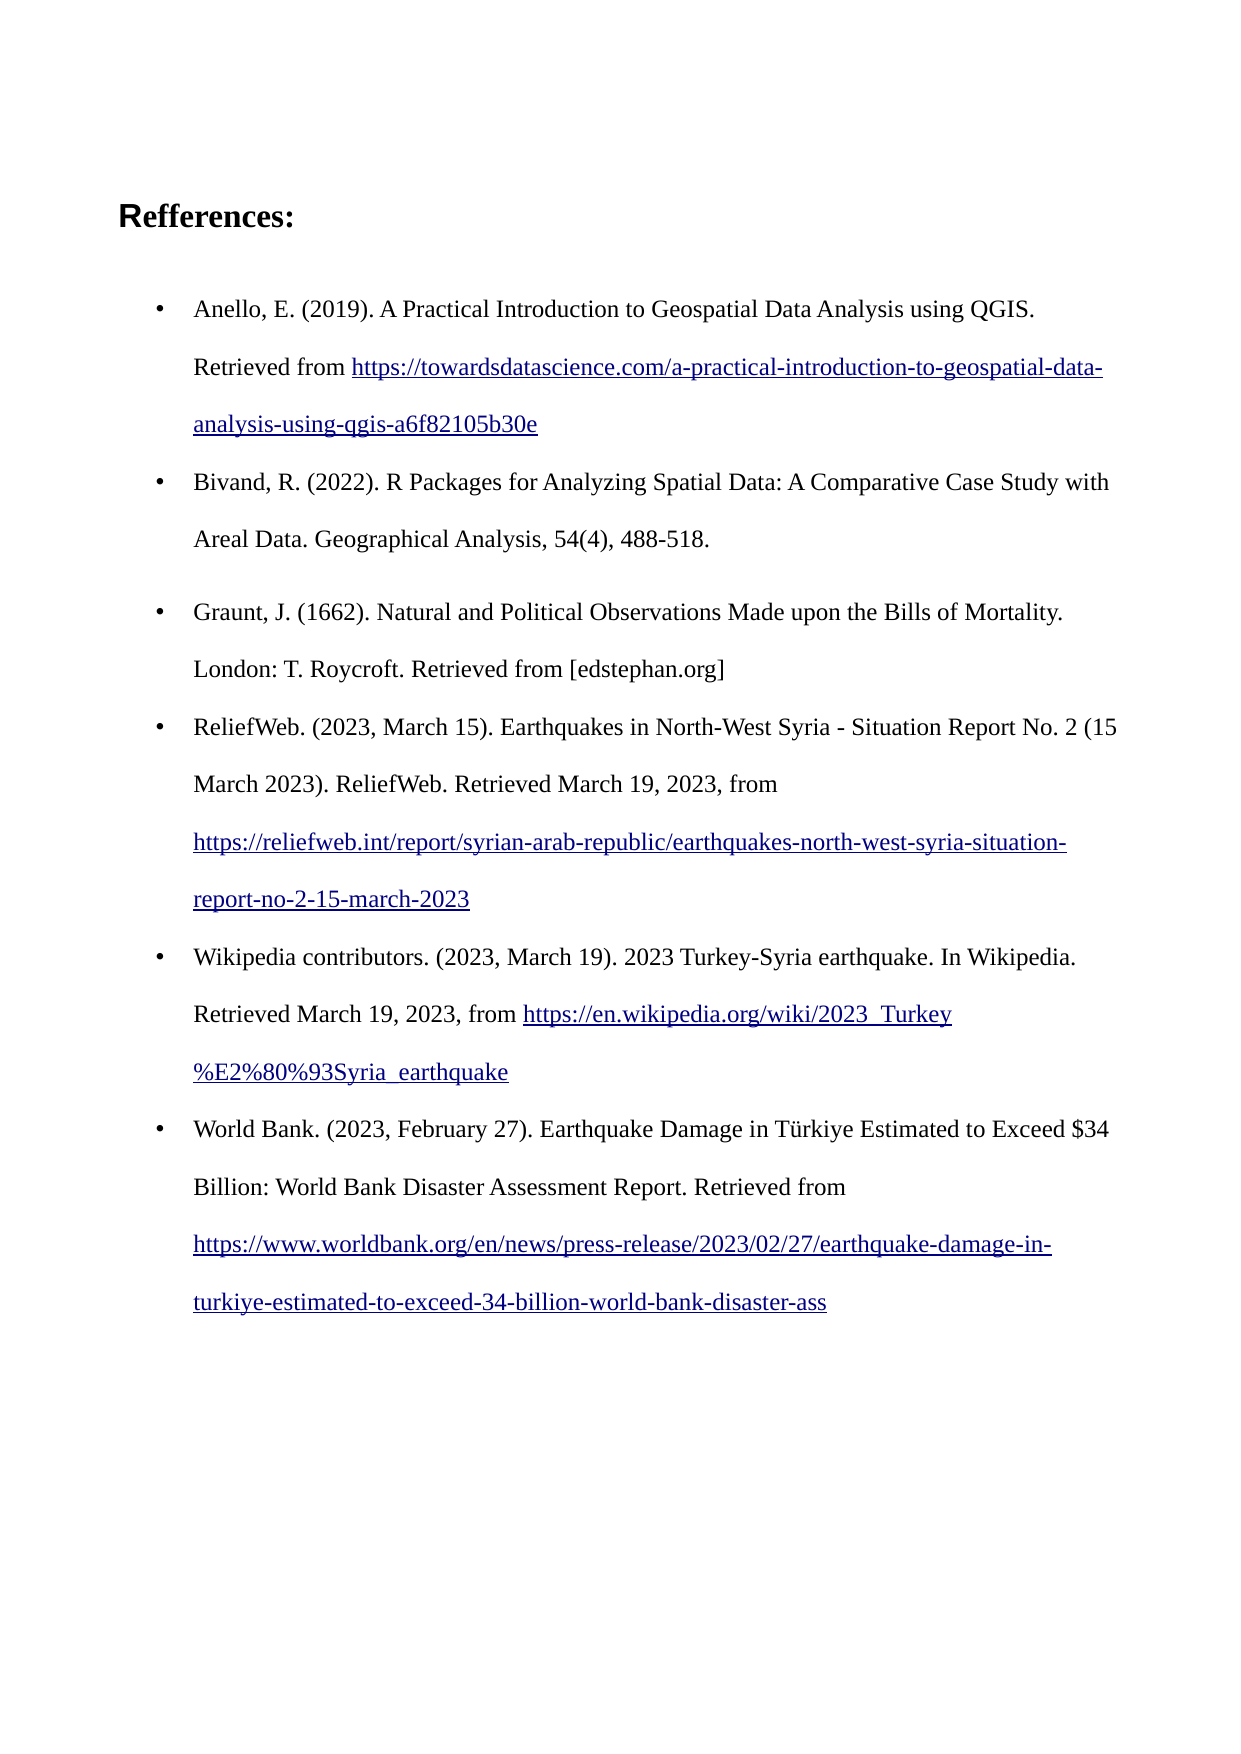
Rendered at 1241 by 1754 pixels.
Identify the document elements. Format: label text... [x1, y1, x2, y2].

list World Bank. (2023, February 27). Earthquake Damage in Türkiye Estimated to Exceed $34 Billion: World Bank Disaster Assessment Report. Retrieved from https://www.worldbank.org/en/news/press-release/2023/02/27/earthquake-damage-in-turkiye-estimated-to-exceed-34-billion-world-bank-disaster-ass [156, 1114, 1122, 1315]
list Wikipedia contributors. (2023, March 19). 2023 Turkey-Syria earthquake. In Wikipedia. Retrieved March 19, 2023, from https://en.wikipedia.org/wiki/2023_Turkey%E2%80%93Syria_earthquake [156, 942, 1122, 1085]
list Graunt, J. (1662). Natural and Political Observations Made upon the Bills of Mortality. London: T. Roycroft. Retrieved from [edstephan.org] [156, 597, 1122, 683]
list Anello, E. (2019). A Practical Introduction to Geospatial Data Analysis using QGIS. Retrieved from https://towardsdatascience.com/a-practical-introduction-to-geospatial-data-analysis-using-qgis-a6f82105b30e [156, 294, 1122, 438]
list ReliefWeb. (2023, March 15). Earthquakes in North-West Syria - Situation Report No. 2 (15 March 2023). ReliefWeb. Retrieved March 19, 2023, from https://reliefweb.int/report/syrian-arab-republic/earthquakes-north-west-syria-situation-report-no-2-15-march-2023 [156, 712, 1122, 913]
subtitle Refferences: [118, 196, 1122, 234]
list Bivand, R. (2022). R Packages for Analyzing Spatial Data: A Comparative Case Study with Areal Data. Geographical Analysis, 54(4), 488-518. [156, 467, 1122, 553]
